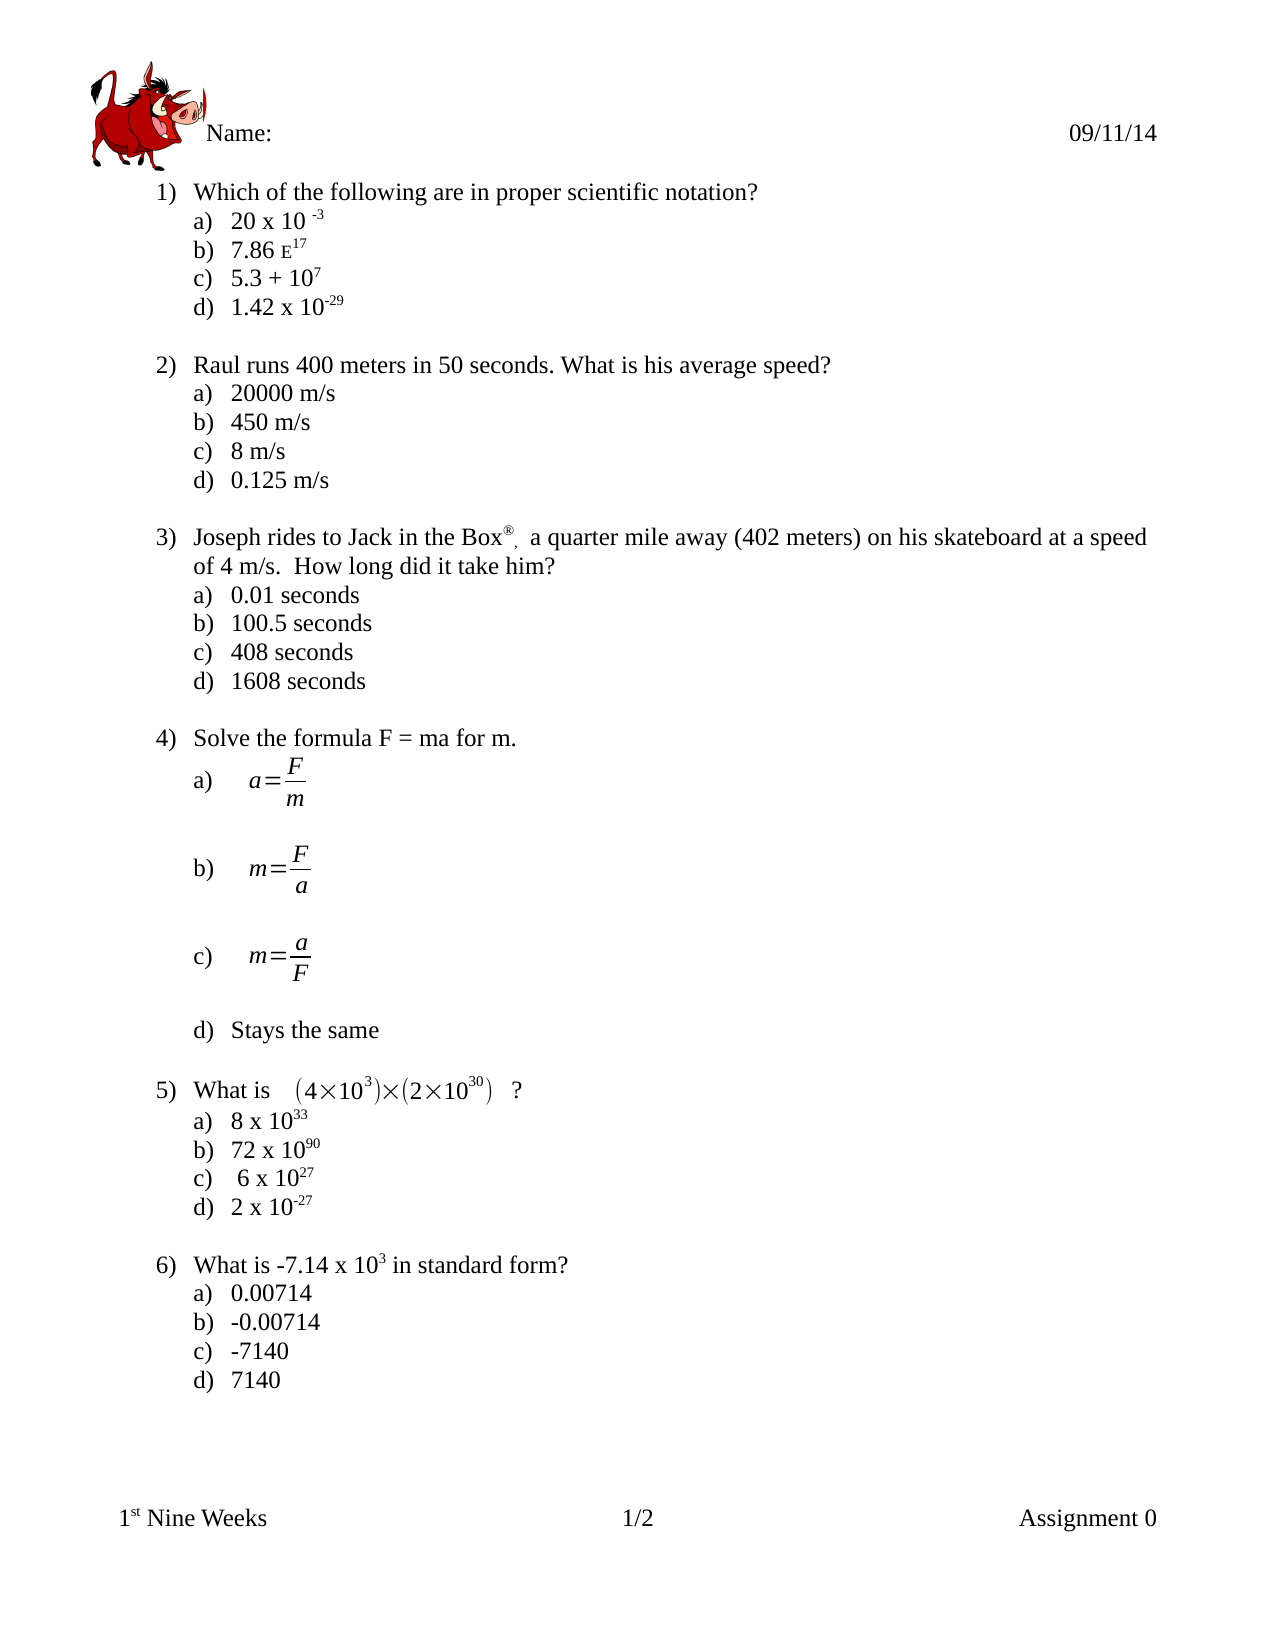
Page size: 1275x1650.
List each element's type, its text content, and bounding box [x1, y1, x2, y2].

list Stays the same [193, 1015, 1157, 1044]
list 1.42 x 10-29 [193, 292, 1157, 321]
list What is -7.14 x 103 in standard form? [156, 1250, 1157, 1278]
list 7140 [193, 1365, 1157, 1393]
list 8 m/s [193, 436, 1157, 465]
list 72 x 1090 [193, 1135, 1157, 1163]
list 20000 m/s [193, 378, 1157, 407]
list 0.00714 [193, 1278, 1157, 1307]
list 5.3 + 107 [193, 263, 1157, 292]
list 0.125 m/s [193, 465, 1157, 493]
picture [90, 61, 207, 171]
list 1608 seconds [193, 666, 1157, 695]
list Raul runs 400 meters in 50 seconds. What is his average speed? [156, 350, 1157, 378]
list -0.00714 [193, 1307, 1157, 1336]
list 450 m/s [193, 407, 1157, 436]
list Joseph rides to Jack in the Box®, a quarter mile away (402 meters) on his skateboard at a speed of 4 m/s. How long did it take him? [156, 522, 1157, 580]
list -7140 [193, 1336, 1157, 1365]
list 408 seconds [193, 637, 1157, 666]
list 2 x 10-27 [193, 1192, 1157, 1221]
list 8 x 1033 [193, 1106, 1157, 1135]
list 20 x 10 -3 [193, 206, 1157, 235]
list 6 x 1027 [193, 1163, 1157, 1192]
list 7.86 E17 [193, 235, 1157, 263]
list Which of the following are in proper scientific notation? [156, 177, 1157, 206]
list 100.5 seconds [193, 608, 1157, 637]
list 0.01 seconds [193, 580, 1157, 608]
list Solve the formula F = ma for m. [156, 723, 1157, 752]
list What is ? [156, 1073, 1157, 1106]
